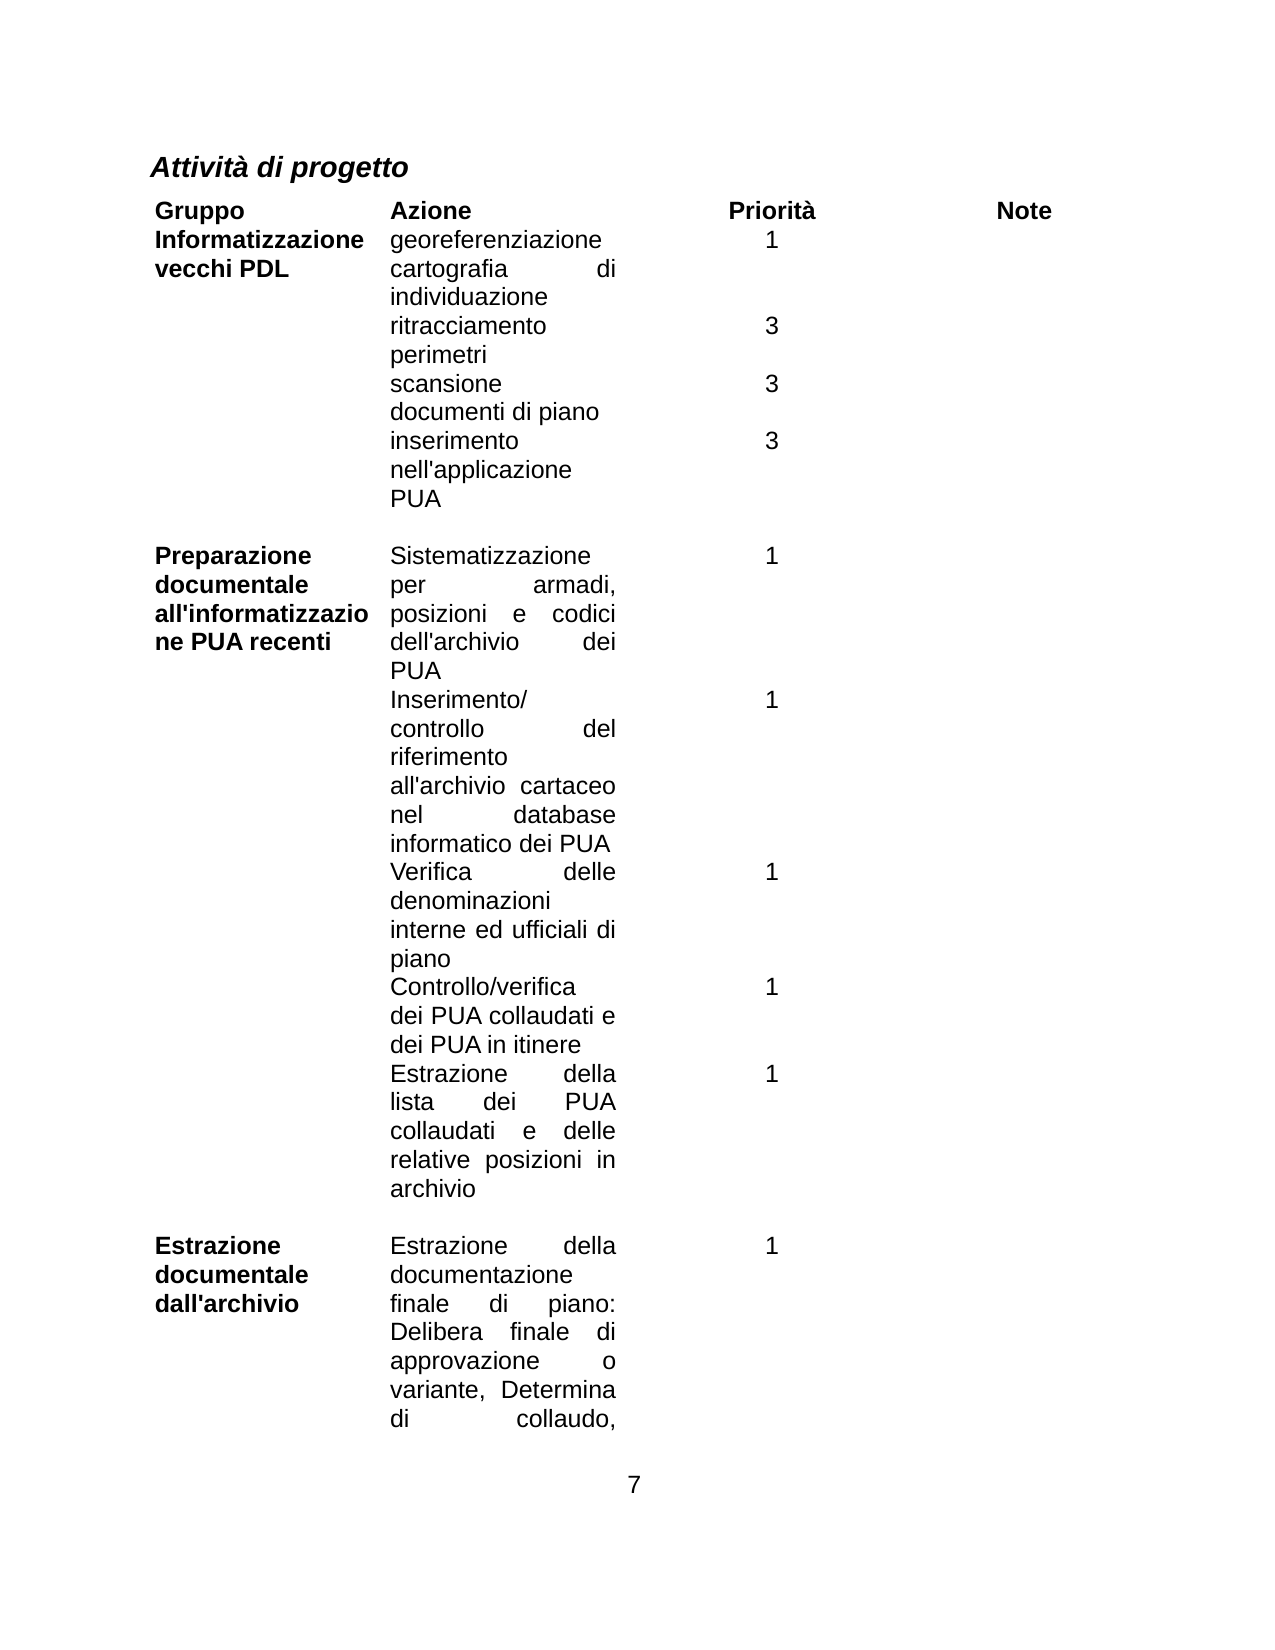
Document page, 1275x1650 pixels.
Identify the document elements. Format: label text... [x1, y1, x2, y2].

table_header Gruppo [150, 196, 385, 225]
table_cell Preparazione documentale all'informatizzazione PUA recenti [150, 541, 385, 685]
table_cell 1 [621, 1059, 923, 1202]
table_cell [150, 512, 385, 541]
table_cell 1 [621, 225, 923, 311]
table_cell [385, 512, 621, 541]
table_cell [923, 1059, 1125, 1202]
table_cell [150, 369, 385, 426]
table_cell Informatizzazione vecchi PDL [150, 225, 385, 311]
table_cell [621, 1202, 923, 1231]
table_cell [150, 972, 385, 1058]
table_header Note [923, 196, 1125, 225]
table_cell [923, 426, 1125, 512]
table_cell 1 [621, 972, 923, 1058]
table_cell [923, 225, 1125, 311]
subtitle Attività di progetto [150, 150, 1125, 183]
table_cell Estrazione documentale dall'archivio [150, 1231, 385, 1432]
table_cell [150, 311, 385, 368]
table_cell [385, 1202, 621, 1231]
table_cell [150, 1059, 385, 1202]
table_cell 1 [621, 685, 923, 857]
table_cell Controllo/verifica dei PUA collaudati e dei PUA in itinere [385, 972, 621, 1058]
table_cell Estrazione della documentazione finale di piano: Delibera finale di approvazione o variante, Determina di collaudo, [385, 1231, 621, 1432]
table_cell Estrazione della lista dei PUA collaudati e delle relative posizioni in archivio [385, 1059, 621, 1202]
table_cell 1 [621, 1231, 923, 1432]
table_cell [923, 1231, 1125, 1432]
table_header Azione [385, 196, 621, 225]
table_header Priorità [621, 196, 923, 225]
table_cell [923, 541, 1125, 685]
table_cell Sistematizzazione per armadi, posizioni e codici dell'archivio dei PUA [385, 541, 621, 685]
table_cell [923, 1202, 1125, 1231]
table_cell 3 [621, 426, 923, 512]
table_cell [923, 685, 1125, 857]
table_cell 1 [621, 541, 923, 685]
table_cell inserimento nell'applicazione PUA [385, 426, 621, 512]
table_cell ritracciamento perimetri [385, 311, 621, 368]
table_cell 3 [621, 369, 923, 426]
table_cell [923, 857, 1125, 972]
table_cell 3 [621, 311, 923, 368]
table_cell [150, 857, 385, 972]
table_cell Verifica delle denominazioni interne ed ufficiali di piano [385, 857, 621, 972]
table_cell georeferenziazione cartografia di individuazione [385, 225, 621, 311]
table_cell [150, 1202, 385, 1231]
table_cell 1 [621, 857, 923, 972]
table_cell [923, 369, 1125, 426]
table_cell scansione documenti di piano [385, 369, 621, 426]
table_cell [923, 972, 1125, 1058]
table_cell [150, 685, 385, 857]
table_cell [923, 512, 1125, 541]
table_cell [621, 512, 923, 541]
table_cell Inserimento/controllo del riferimento all'archivio cartaceo nel database informatico dei PUA [385, 685, 621, 857]
table_cell [923, 311, 1125, 368]
table_cell [150, 426, 385, 512]
